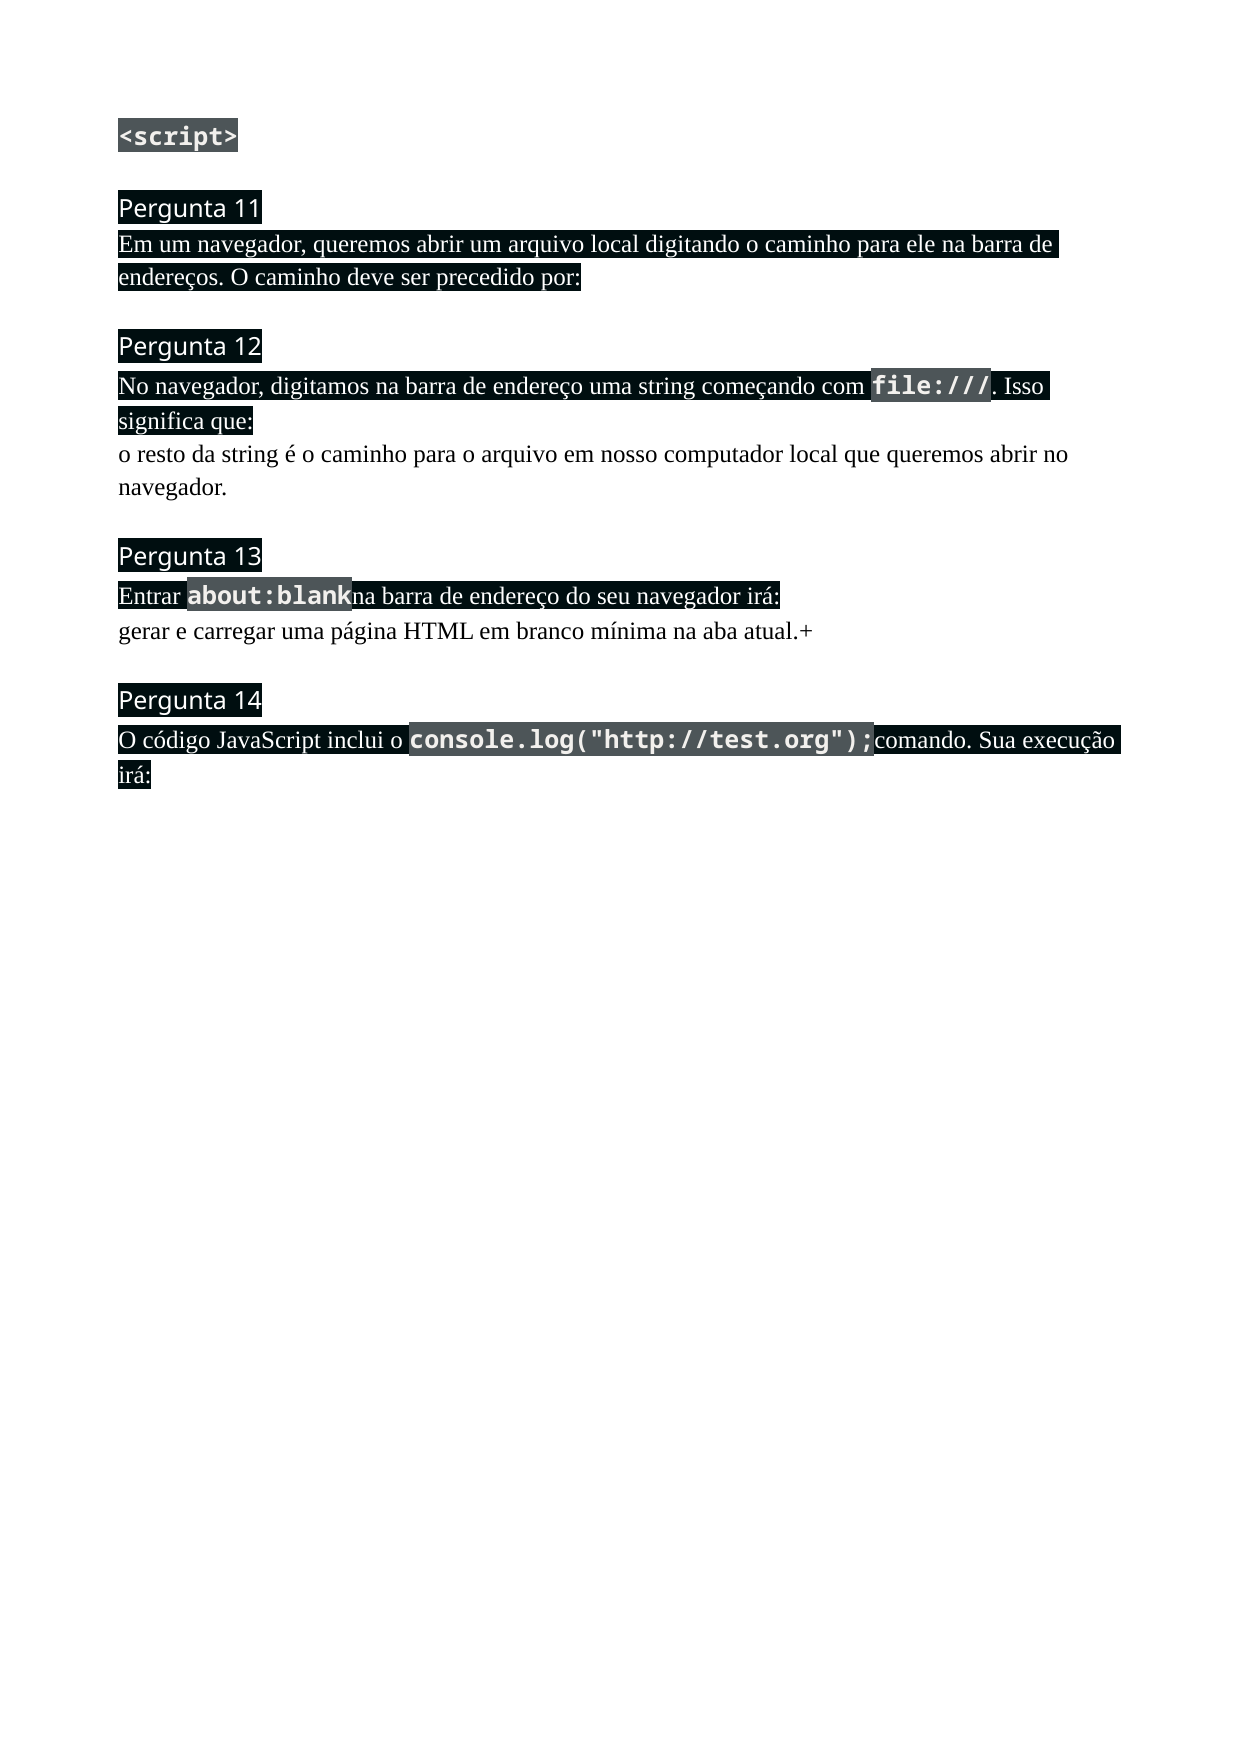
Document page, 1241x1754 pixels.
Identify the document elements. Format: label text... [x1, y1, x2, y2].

text No navegador, digitamos na barra de endereço uma string começando com file:///. Isso significa que: [118, 368, 1122, 435]
text Em um navegador, queremos abrir um arquivo local digitando o caminho para ele na barra de endereços. O caminho deve ser precedido por: [118, 229, 1122, 291]
text gerar e carregar uma página HTML em branco mínima na aba atual.+ [118, 616, 1122, 645]
text Pergunta 12 [118, 328, 1122, 363]
text <script> [118, 118, 1122, 152]
text Entrar about:blankna barra de endereço do seu navegador irá: [118, 577, 1122, 611]
text Pergunta 14 [118, 682, 1122, 717]
text Pergunta 13 [118, 538, 1122, 572]
text O código JavaScript inclui o console.log("http://test.org");comando. Sua execução irá: [118, 722, 1122, 789]
text Pergunta 11 [118, 190, 1122, 224]
text o resto da string é o caminho para o arquivo em nosso computador local que queremos abrir no navegador. [118, 439, 1122, 501]
